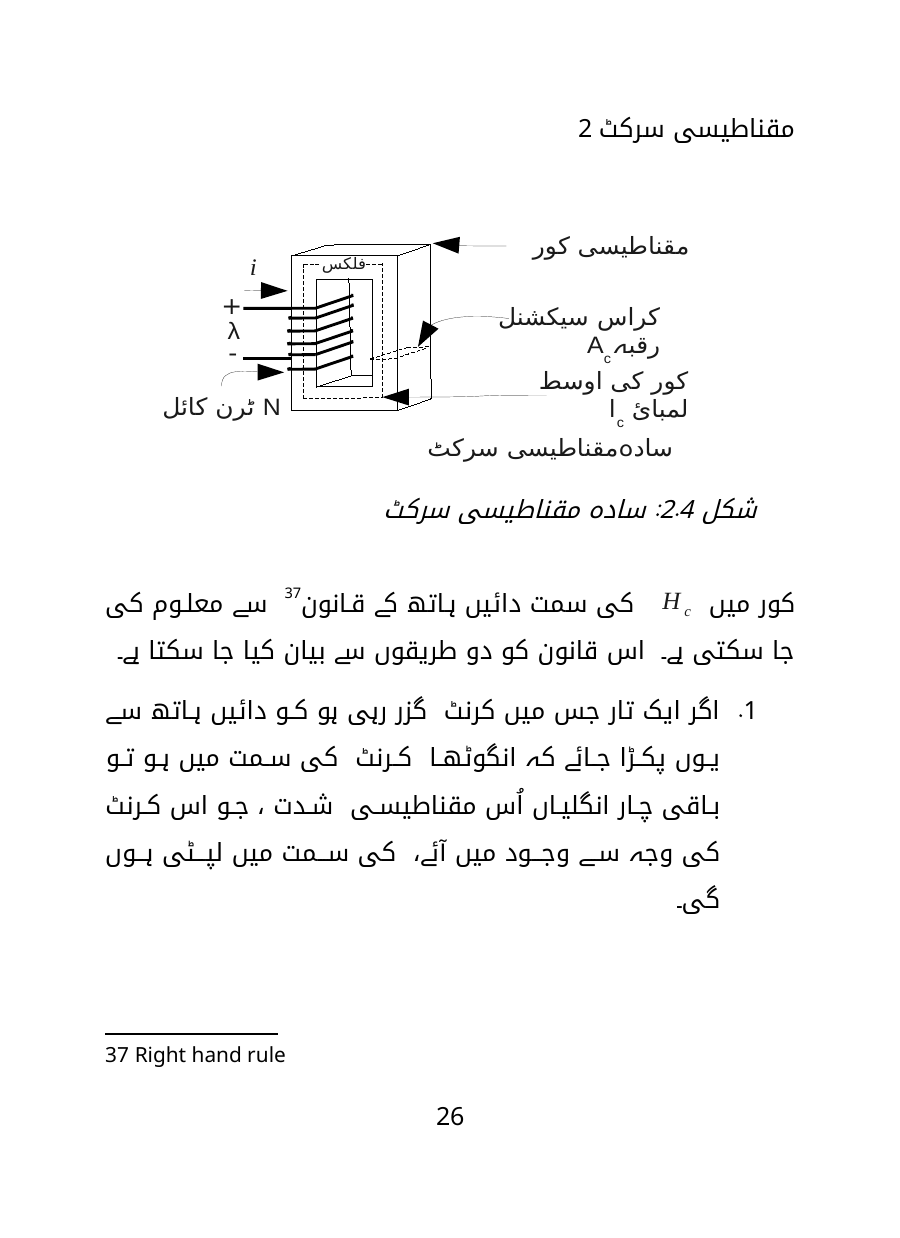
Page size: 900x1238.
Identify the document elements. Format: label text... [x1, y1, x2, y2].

list اگر ایک تار جس میں کرنٹ گزر رہی ہو کو دائیں ہاتھ سے یوں پکڑا جائے کہ انگوٹھا کرنٹ کی سمت میں ہو تو باقی چار انگلیاں اُس مقناطیسی شدت ، جو اس کرنٹ کی وجہ سے وجود میں آئے، کی سمت میں لپٹی ہوں گی۔ [105, 687, 757, 924]
text شکل 2.4: سادہ مقناطیسی سرکٹ [139, 198, 756, 533]
text Right hand rule [105, 1040, 795, 1068]
text کور میں کی سمت دائیں ہاتھ کے قانون سے معلوم کی جا سکتی ہے۔ اس قانون کو دو طریقوں سے بیان کیا جا سکتا ہے۔ [105, 580, 795, 675]
